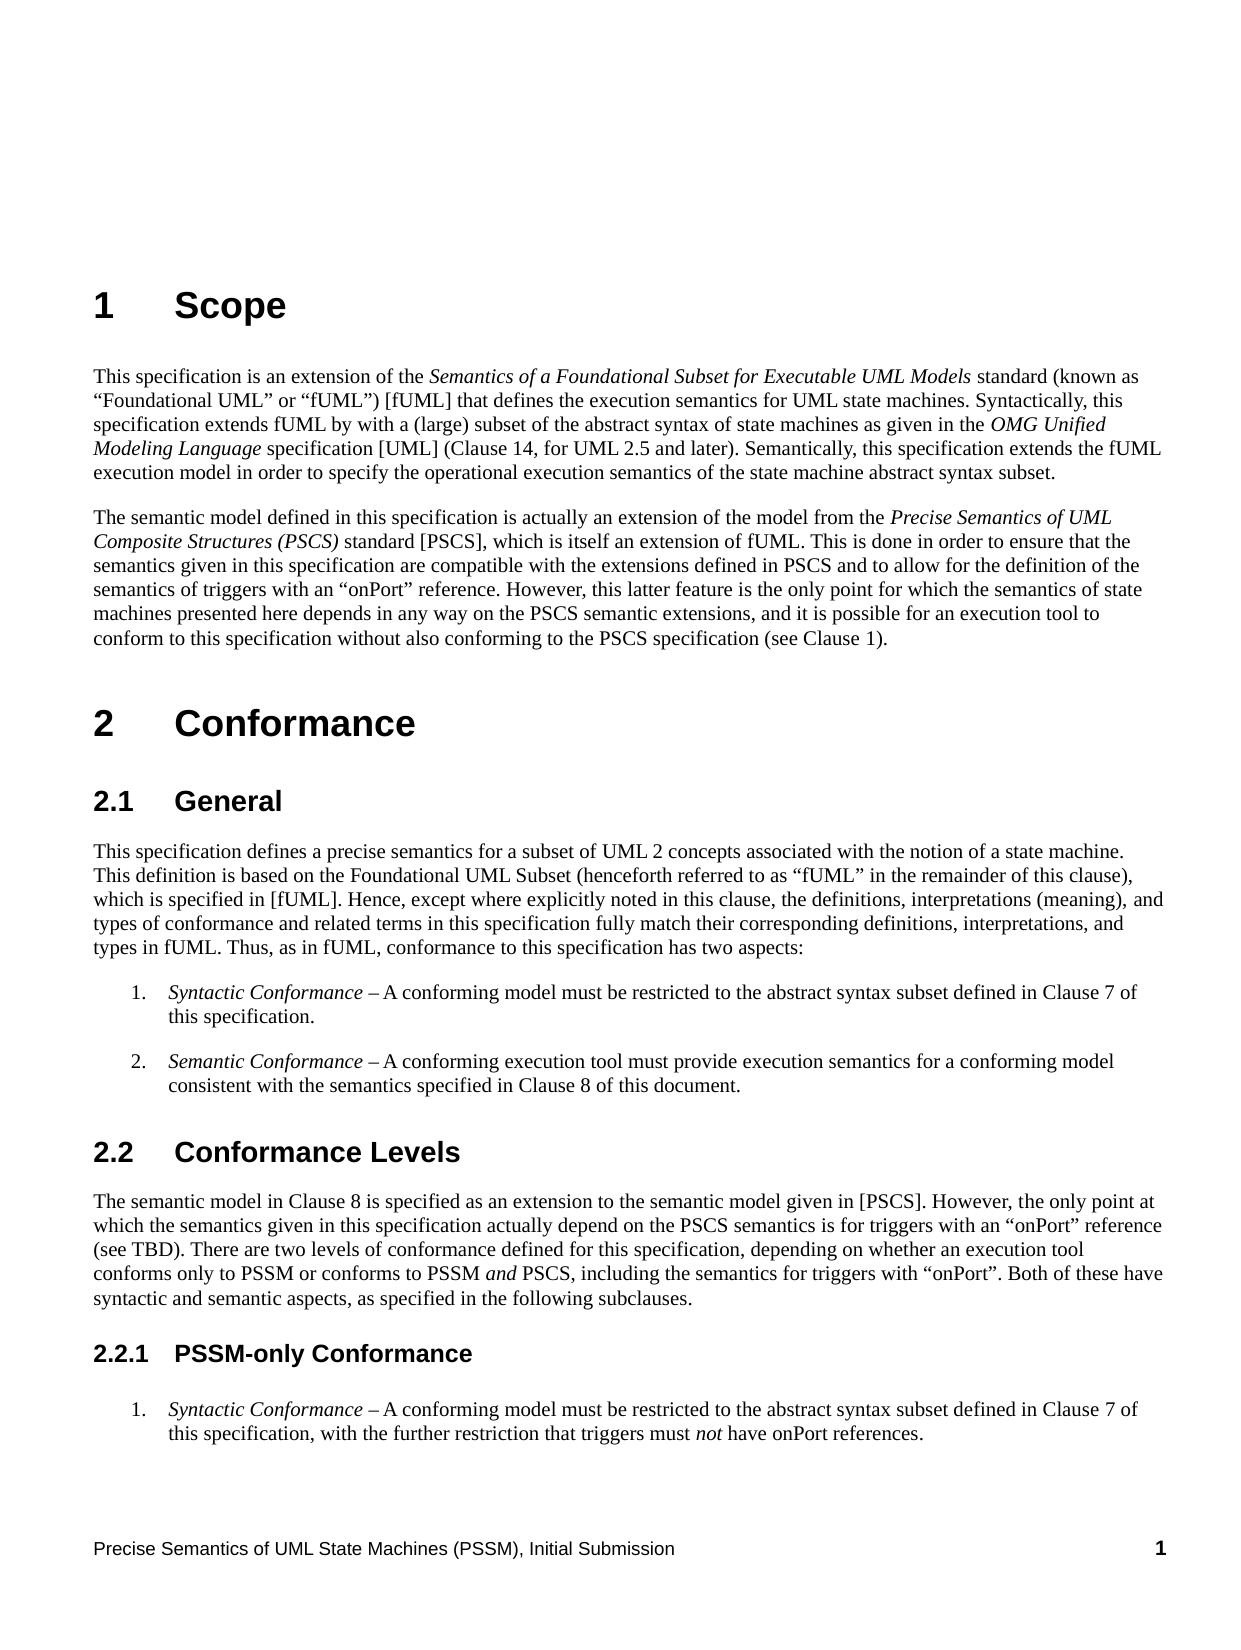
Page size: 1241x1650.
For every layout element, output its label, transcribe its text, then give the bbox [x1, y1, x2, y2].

list Syntactic Conformance – A conforming model must be restricted to the abstract syntax subset defined in Clause 7 of this specification, with the further restriction that triggers must not have onPort references. [131, 1397, 1164, 1445]
subtitle PSSM-only Conformance [93, 1339, 1164, 1368]
list Syntactic Conformance – A conforming model must be restricted to the abstract syntax subset defined in Clause 7 of this specification. [131, 980, 1164, 1028]
text The semantic model defined in this specification is actually an extension of the model from the Precise Semantics of UML Composite Structures (PSCS) standard [PSCS], which is itself an extension of fUML. This is done in order to ensure that the semantics given in this specification are compatible with the extensions defined in PSCS and to allow for the definition of the semantics of triggers with an “onPort” reference. However, this latter feature is the only point for which the semantics of state machines presented here depends in any way on the PSCS semantic extensions, and it is possible for an execution tool to conform to this specification without also conforming to the PSCS specification (see Clause 1). [93, 505, 1164, 649]
subtitle General [93, 782, 1164, 818]
text This specification defines a precise semantics for a subset of UML 2 concepts associated with the notion of a state machine. This definition is based on the Foundational UML Subset (henceforth referred to as “fUML” in the remainder of this clause), which is specified in [fUML]. Hence, except where explicitly noted in this clause, the definitions, interpretations (meaning), and types of conformance and related terms in this specification fully match their corresponding definitions, interpretations, and types in fUML. Thus, as in fUML, conformance to this specification has two aspects: [93, 839, 1164, 959]
text This specification is an extension of the Semantics of a Foundational Subset for Executable UML Models standard (known as “Foundational UML” or “fUML”) [fUML] that defines the execution semantics for UML state machines. Syntactically, this specification extends fUML by with a (large) subset of the abstract syntax of state machines as given in the OMG Unified Modeling Language specification [UML] (Clause 14, for UML 2.5 and later). Semantically, this specification extends the fUML execution model in order to specify the operational execution semantics of the state machine abstract syntax subset. [93, 364, 1164, 484]
list Semantic Conformance – A conforming execution tool must provide execution semantics for a conforming model consistent with the semantics specified in Clause 8 of this document. [131, 1049, 1164, 1097]
subtitle Scope [93, 283, 1164, 326]
text The semantic model in Clause 8 is specified as an extension to the semantic model given in [PSCS]. However, the only point at which the semantics given in this specification actually depend on the PSCS semantics is for triggers with an “onPort” reference (see TBD). There are two levels of conformance defined for this specification, depending on whether an execution tool conforms only to PSSM or conforms to PSSM and PSCS, including the semantics for triggers with “onPort”. Both of these have syntactic and semantic aspects, as specified in the following subclauses. [93, 1189, 1164, 1309]
subtitle Conformance [93, 702, 1164, 745]
subtitle Conformance Levels [93, 1133, 1164, 1168]
